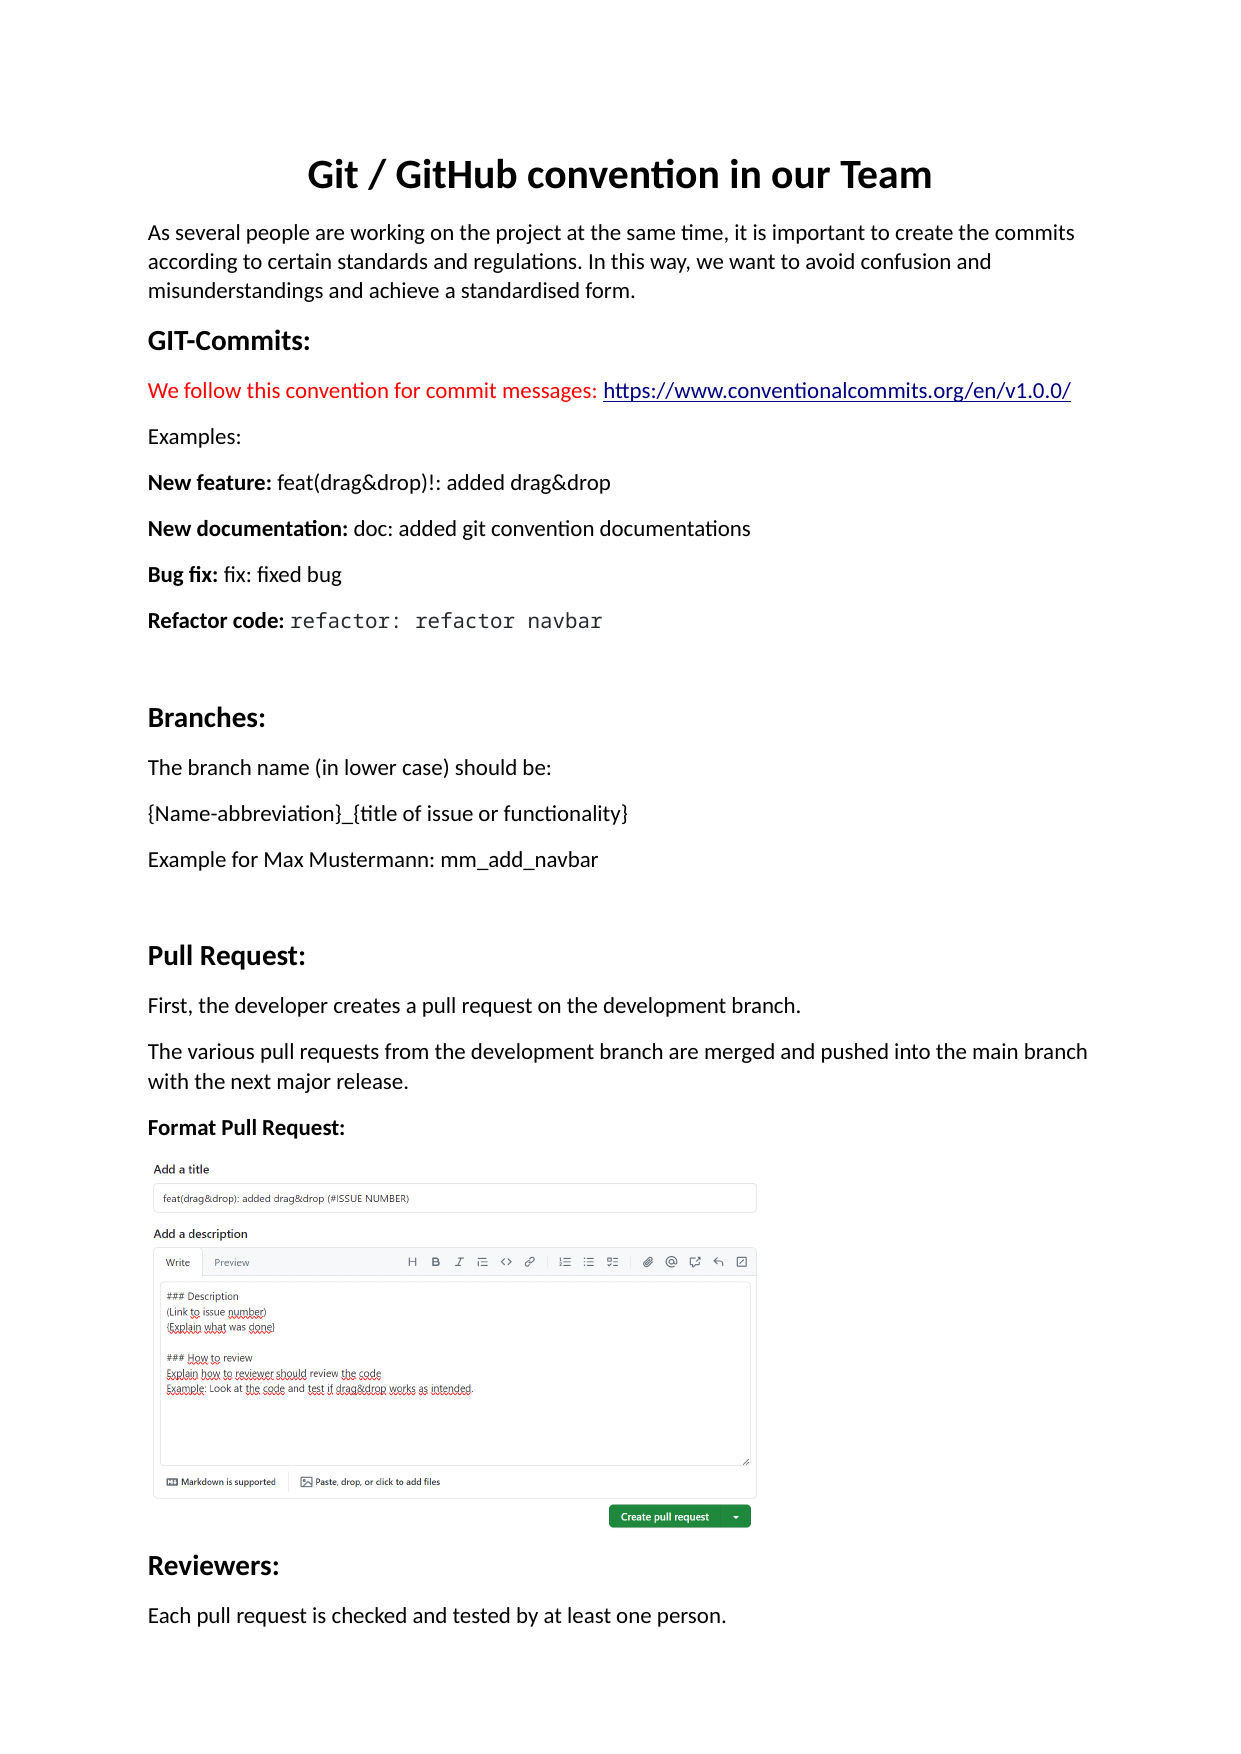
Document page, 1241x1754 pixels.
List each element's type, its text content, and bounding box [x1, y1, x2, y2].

text We follow this convention for commit messages: https://www.conventionalcommits.org/en/v1.0.0/ [148, 376, 1093, 404]
text Refactor code: refactor: refactor navbar [148, 607, 1093, 635]
text Format Pull Request: [148, 1113, 1093, 1141]
text New feature: feat(drag&drop)!: added drag&drop [148, 468, 1093, 497]
text The various pull requests from the development branch are merged and pushed into the main branch with the next major release. [148, 1037, 1093, 1095]
text GIT-Commits: [148, 322, 1093, 358]
text The branch name (in lower case) should be: [148, 753, 1093, 781]
text First, the developer creates a pull request on the development branch. [148, 991, 1093, 1019]
text Each pull request is checked and tested by at least one person. [148, 1601, 1093, 1629]
text Example for Max Mustermann: mm_add_navbar [148, 845, 1093, 873]
text Branches: [148, 699, 1093, 735]
text Bug fix: fix: fixed bug [148, 561, 1093, 589]
text New documentation: doc: added git convention documentations [148, 514, 1093, 543]
text Examples: [148, 422, 1093, 451]
text Reviewers: [148, 1547, 1093, 1582]
text Git / GitHub convention in our Team [148, 148, 1093, 198]
text Pull Request: [148, 937, 1093, 973]
text {Name-abbreviation}_{title of issue or functionality} [148, 799, 1093, 827]
text As several people are working on the project at the same time, it is important to create the commits according to certain standards and regulations. In this way, we want to avoid confusion and misunderstandings and achieve a standardised form. [148, 218, 1093, 304]
